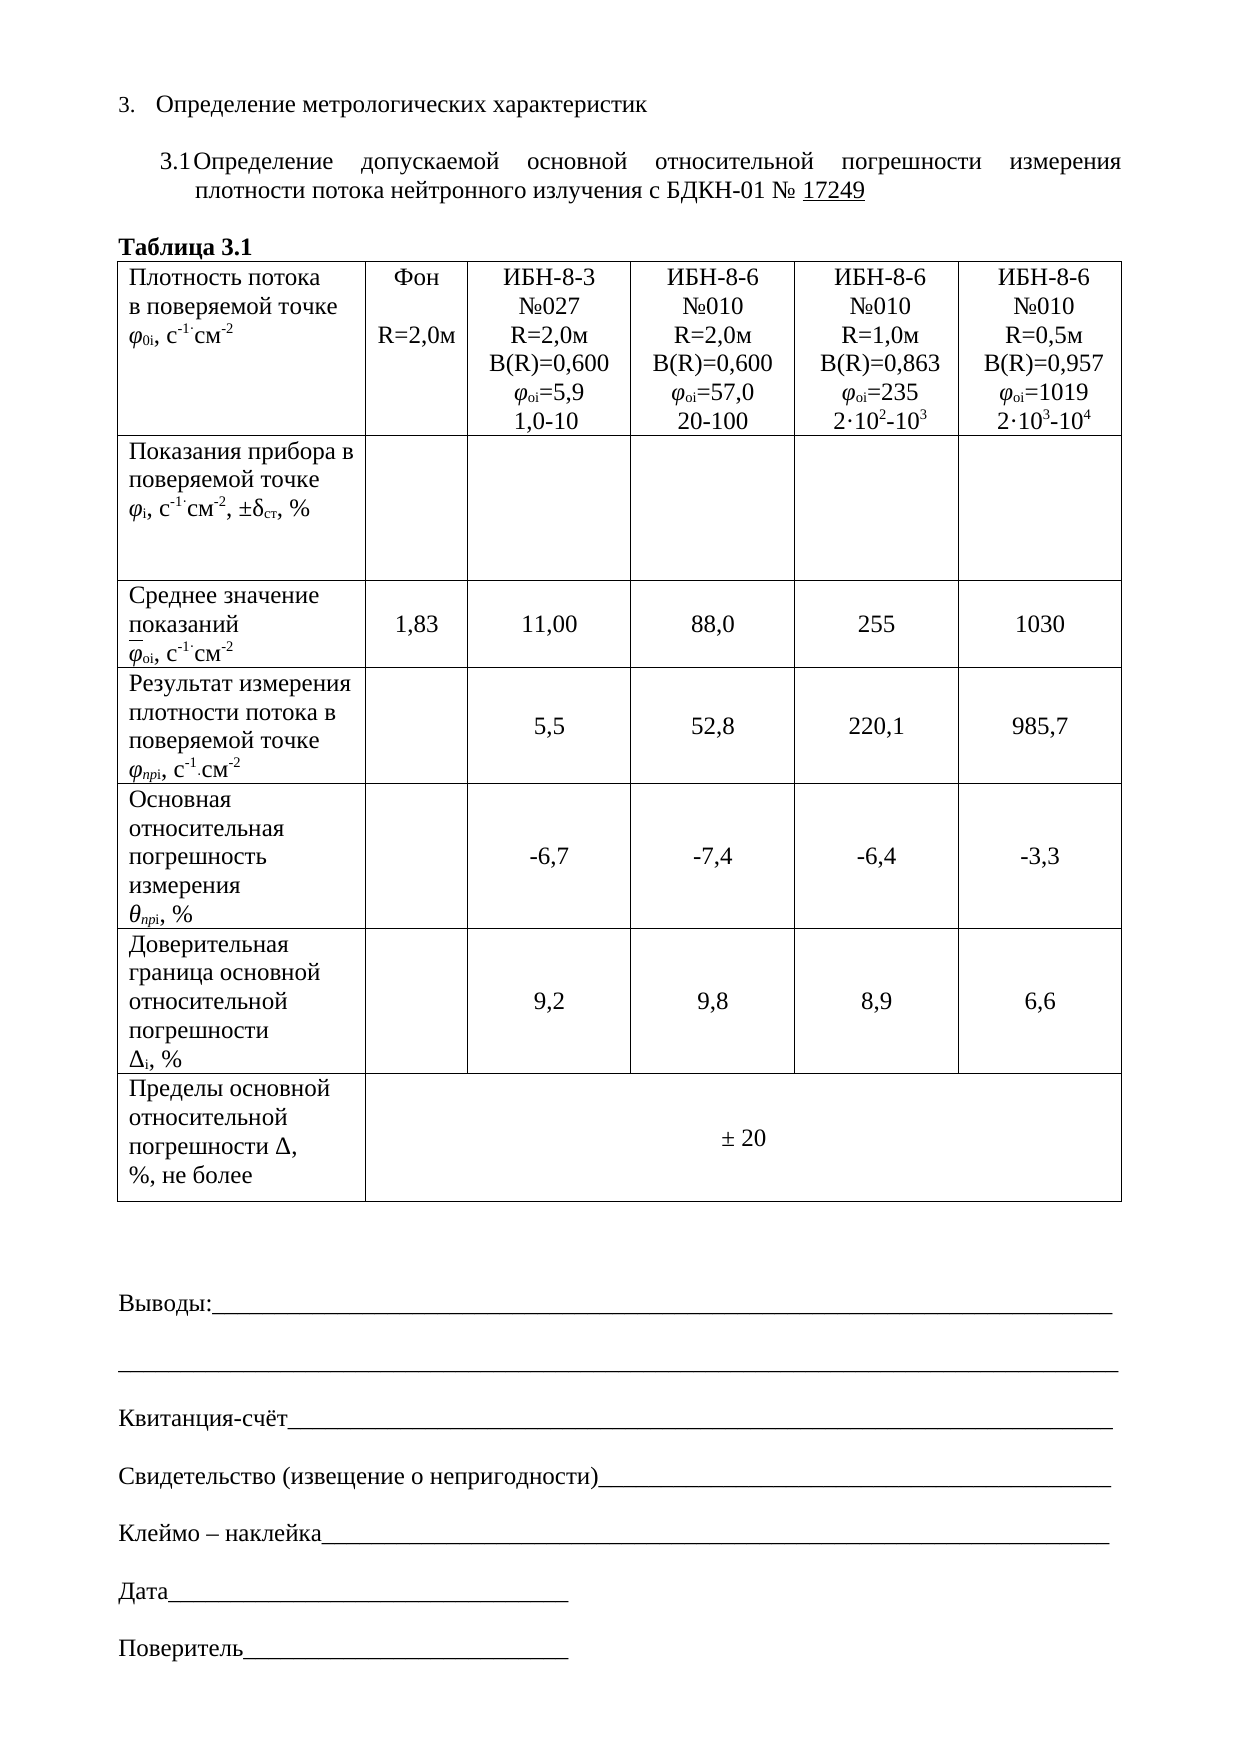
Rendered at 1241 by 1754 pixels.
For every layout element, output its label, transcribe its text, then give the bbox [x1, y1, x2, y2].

table_cell -6,7 [468, 784, 630, 928]
table_cell 9,2 [468, 929, 630, 1072]
table_cell Доверительная граница основной относительной погрешности Δi, % [118, 929, 365, 1072]
table_cell Пределы основной относительной погрешности Δ, %, не более [118, 1074, 365, 1201]
table_cell [366, 436, 467, 579]
table_cell 1030 [959, 581, 1121, 667]
text Свидетельство (извещение о непригодности)_________________________________________ [118, 1461, 1122, 1490]
table_header ИБН-8-6 №010 R=0,5м B(R)=0,957 φoi=1019 2·103-104 [959, 262, 1121, 435]
text Выводы:________________________________________________________________________________________________________________________________________________________ [118, 1288, 1122, 1375]
table_cell -7,4 [631, 784, 794, 928]
table_cell Результат измерения плотности потока в поверяемой точке φпрi, с-1·см-2 [118, 668, 365, 783]
table_cell 52,8 [631, 668, 794, 783]
table_cell 88,0 [631, 581, 794, 667]
table_cell 11,00 [468, 581, 630, 667]
table_cell 8,9 [795, 929, 958, 1072]
text Клеймо – наклейка_______________________________________________________________ [118, 1518, 1122, 1547]
table_cell -6,4 [795, 784, 958, 928]
table_cell [366, 668, 467, 783]
table_cell [468, 436, 630, 579]
table_cell Среднее значение показаний φoi, с-1·см-2 [118, 581, 365, 667]
table_cell [959, 436, 1121, 579]
table_cell 255 [795, 581, 958, 667]
table_cell [366, 929, 467, 1072]
table_cell 9,8 [631, 929, 794, 1072]
table_cell [631, 436, 794, 579]
table_header ИБН-8-6 №010 R=2,0м B(R)=0,600 φoi=57,0 20-100 [631, 262, 794, 435]
table_cell [795, 436, 958, 579]
subtitle Таблица 3.1 [118, 232, 1122, 261]
table_cell 6,6 [959, 929, 1121, 1072]
text Квитанция-счёт__________________________________________________________________ [118, 1403, 1122, 1432]
table_cell 1,83 [366, 581, 467, 667]
table_header Фон R=2,0м [366, 262, 467, 435]
list Определение допускаемой основной относительной погрешности измерения плотности потока нейтронного излучения с БДКН-01 № 17249 [159, 146, 1122, 204]
table_cell 220,1 [795, 668, 958, 783]
list Определение метрологических характеристик [118, 89, 1122, 117]
table_header Плотность потока в поверяемой точке φ0i, с-1·см-2 [118, 262, 365, 435]
text Поверитель__________________________ [118, 1633, 1122, 1662]
table_cell [366, 784, 467, 928]
text Дата________________________________ [118, 1576, 1122, 1605]
table_cell Основная относительная погрешность измерения θпрi, % [118, 784, 365, 928]
table_cell Показания прибора в поверяемой точке φi, с-1·см-2, ±δст, % [118, 436, 365, 579]
table_cell 5,5 [468, 668, 630, 783]
table_header ИБН-8-3 №027 R=2,0м B(R)=0,600 φoi=5,9 1,0-10 [468, 262, 630, 435]
table_cell ± 20 [366, 1074, 1121, 1201]
table_header ИБН-8-6 №010 R=1,0м B(R)=0,863 φoi=235 2·102-103 [795, 262, 958, 435]
table_cell -3,3 [959, 784, 1121, 928]
table_cell 985,7 [959, 668, 1121, 783]
